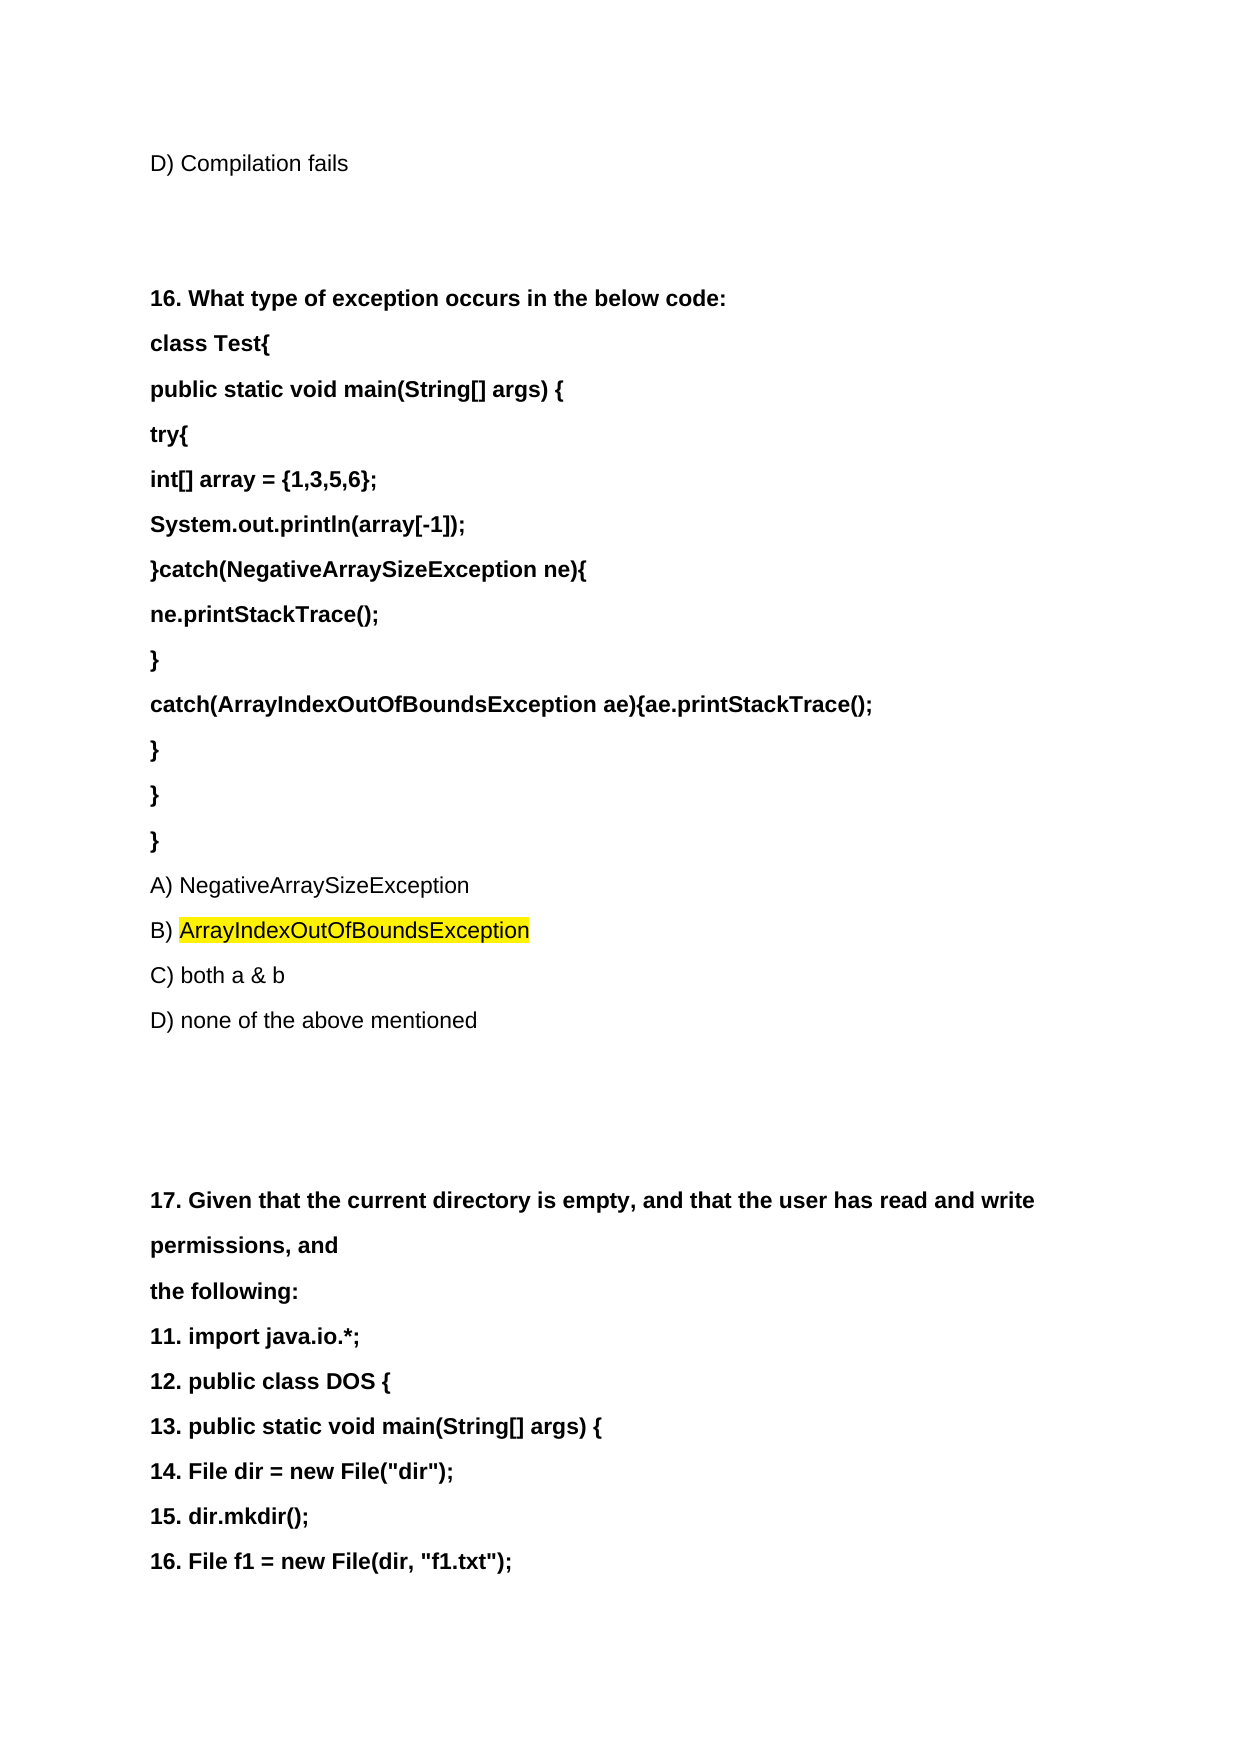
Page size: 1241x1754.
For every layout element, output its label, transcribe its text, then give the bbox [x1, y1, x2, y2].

text int[] array = {1,3,5,6}; [150, 466, 1090, 492]
text permissions, and [150, 1232, 1090, 1259]
text } [150, 736, 1090, 763]
text 16. File f1 = new File(dir, "f1.txt"); [150, 1548, 1090, 1574]
text 17. Given that the current directory is empty, and that the user has read and write [150, 1187, 1090, 1214]
text the following: [150, 1278, 1090, 1304]
text class Test{ [150, 330, 1090, 357]
text catch(ArrayIndexOutOfBoundsException ae){ae.printStackTrace(); [150, 691, 1090, 718]
text } [150, 781, 1090, 808]
text 11. import java.io.*; [150, 1323, 1090, 1349]
text }catch(NegativeArraySizeException ne){ [150, 556, 1090, 582]
text 13. public static void main(String[] args) { [150, 1413, 1090, 1439]
text 14. File dir = new File("dir"); [150, 1458, 1090, 1484]
text D) none of the above mentioned [150, 1007, 1090, 1033]
text 12. public class DOS { [150, 1368, 1090, 1394]
text D) Compilation fails [150, 150, 1090, 176]
text 16. What type of exception occurs in the below code: [150, 285, 1090, 312]
text System.out.println(array[-1]); [150, 511, 1090, 537]
text } [150, 827, 1090, 853]
text A) NegativeArraySizeException [150, 872, 1090, 898]
text } [150, 646, 1090, 672]
text C) both a & b [150, 962, 1090, 988]
text ne.printStackTrace(); [150, 601, 1090, 627]
text B) ArrayIndexOutOfBoundsException [150, 917, 1090, 943]
text try{ [150, 421, 1090, 447]
text 15. dir.mkdir(); [150, 1503, 1090, 1529]
text public static void main(String[] args) { [150, 376, 1090, 402]
